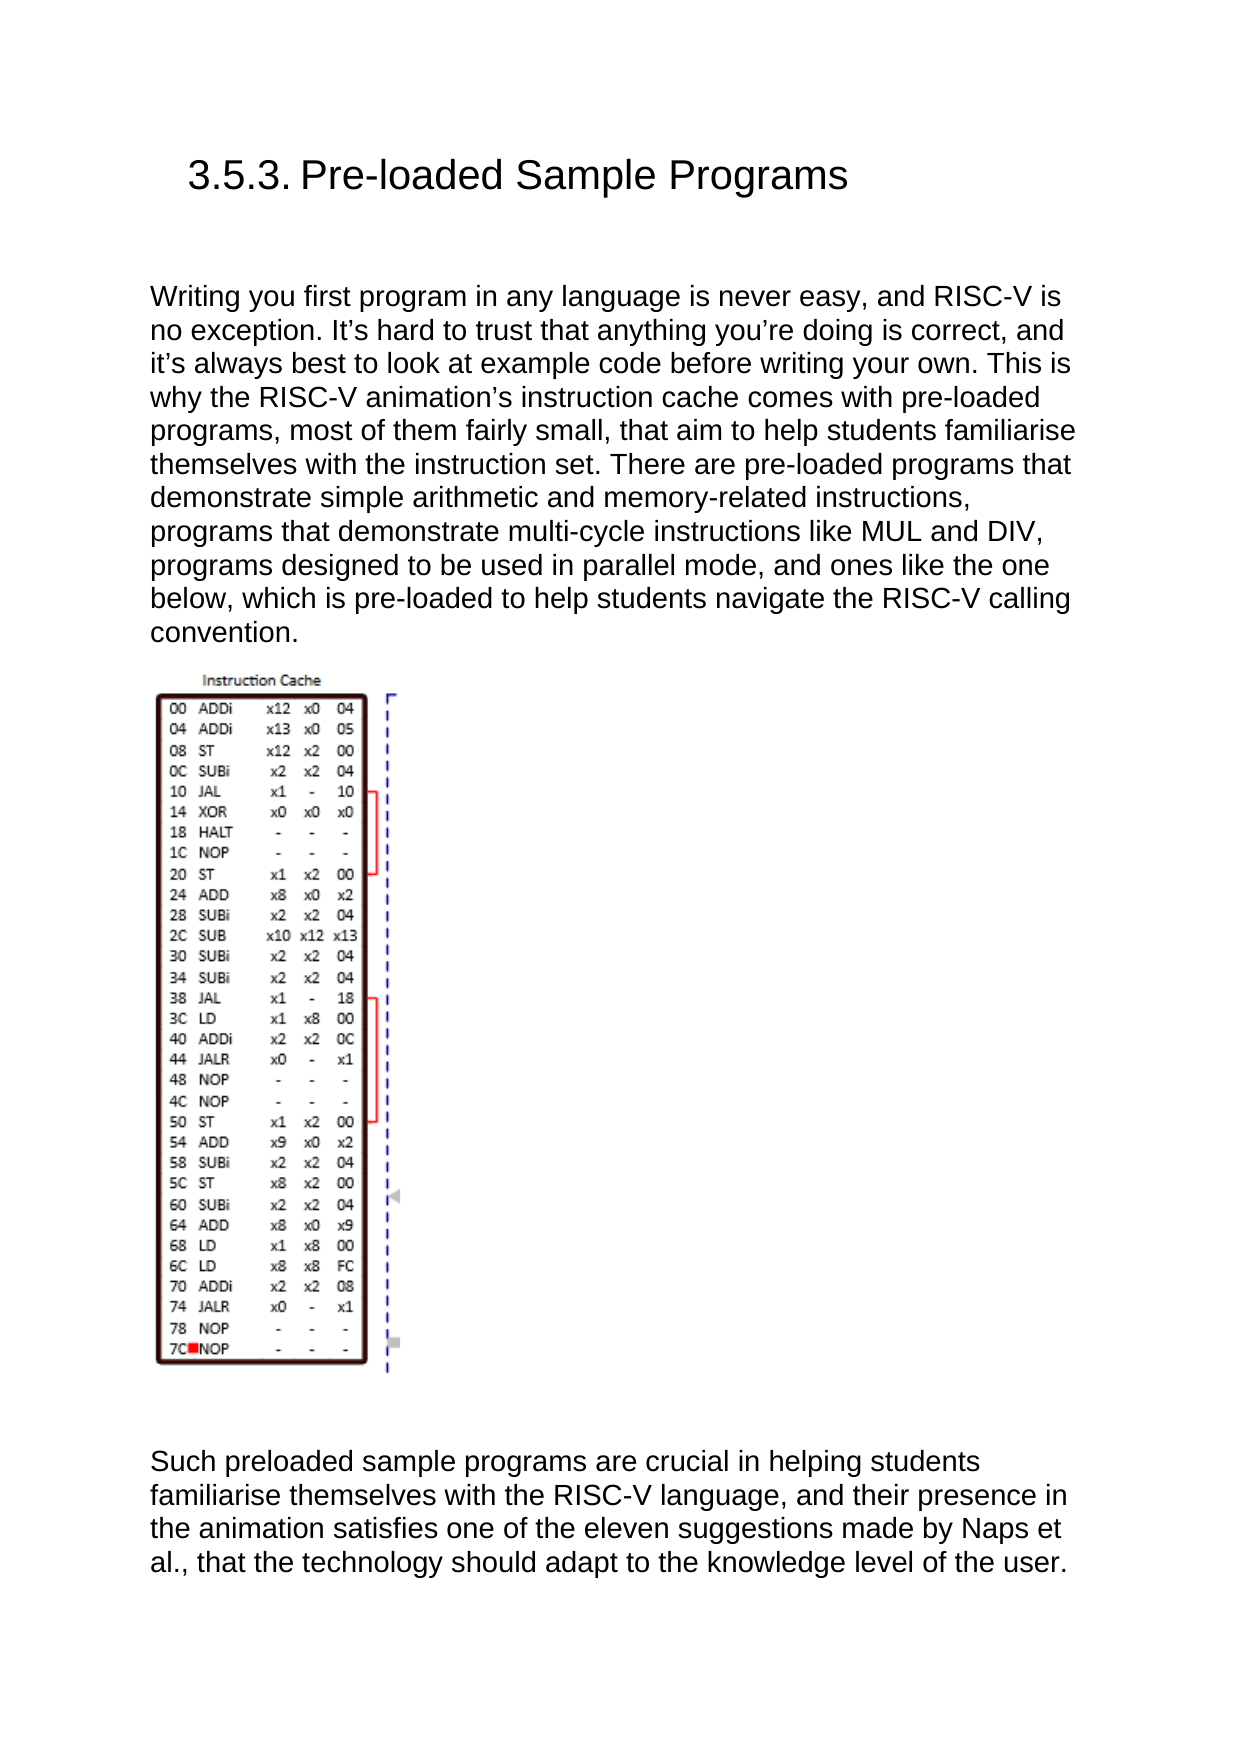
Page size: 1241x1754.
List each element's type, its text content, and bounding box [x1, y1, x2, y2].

text Such preloaded sample programs are crucial in helping students familiarise themselves with the RISC-V language, and their presence in the animation satisfies one of the eleven suggestions made by Naps et al., that the technology should adapt to the knowledge level of the user. [150, 1444, 1090, 1578]
text Writing you first program in any language is never easy, and RISC-V is no exception. It’s hard to trust that anything you’re doing is correct, and it’s always best to look at example code before writing your own. This is why the RISC-V animation’s instruction cache comes with pre-loaded programs, most of them fairly small, that aim to help students familiarise themselves with the instruction set. There are pre-loaded programs that demonstrate simple arithmetic and memory-related instructions, programs that demonstrate multi-cycle instructions like MUL and DIV, programs designed to be used in parallel mode, and ones like the one below, which is pre-loaded to help students navigate the RISC-V calling convention. [150, 279, 1090, 648]
list Pre-loaded Sample Programs [187, 150, 1090, 198]
